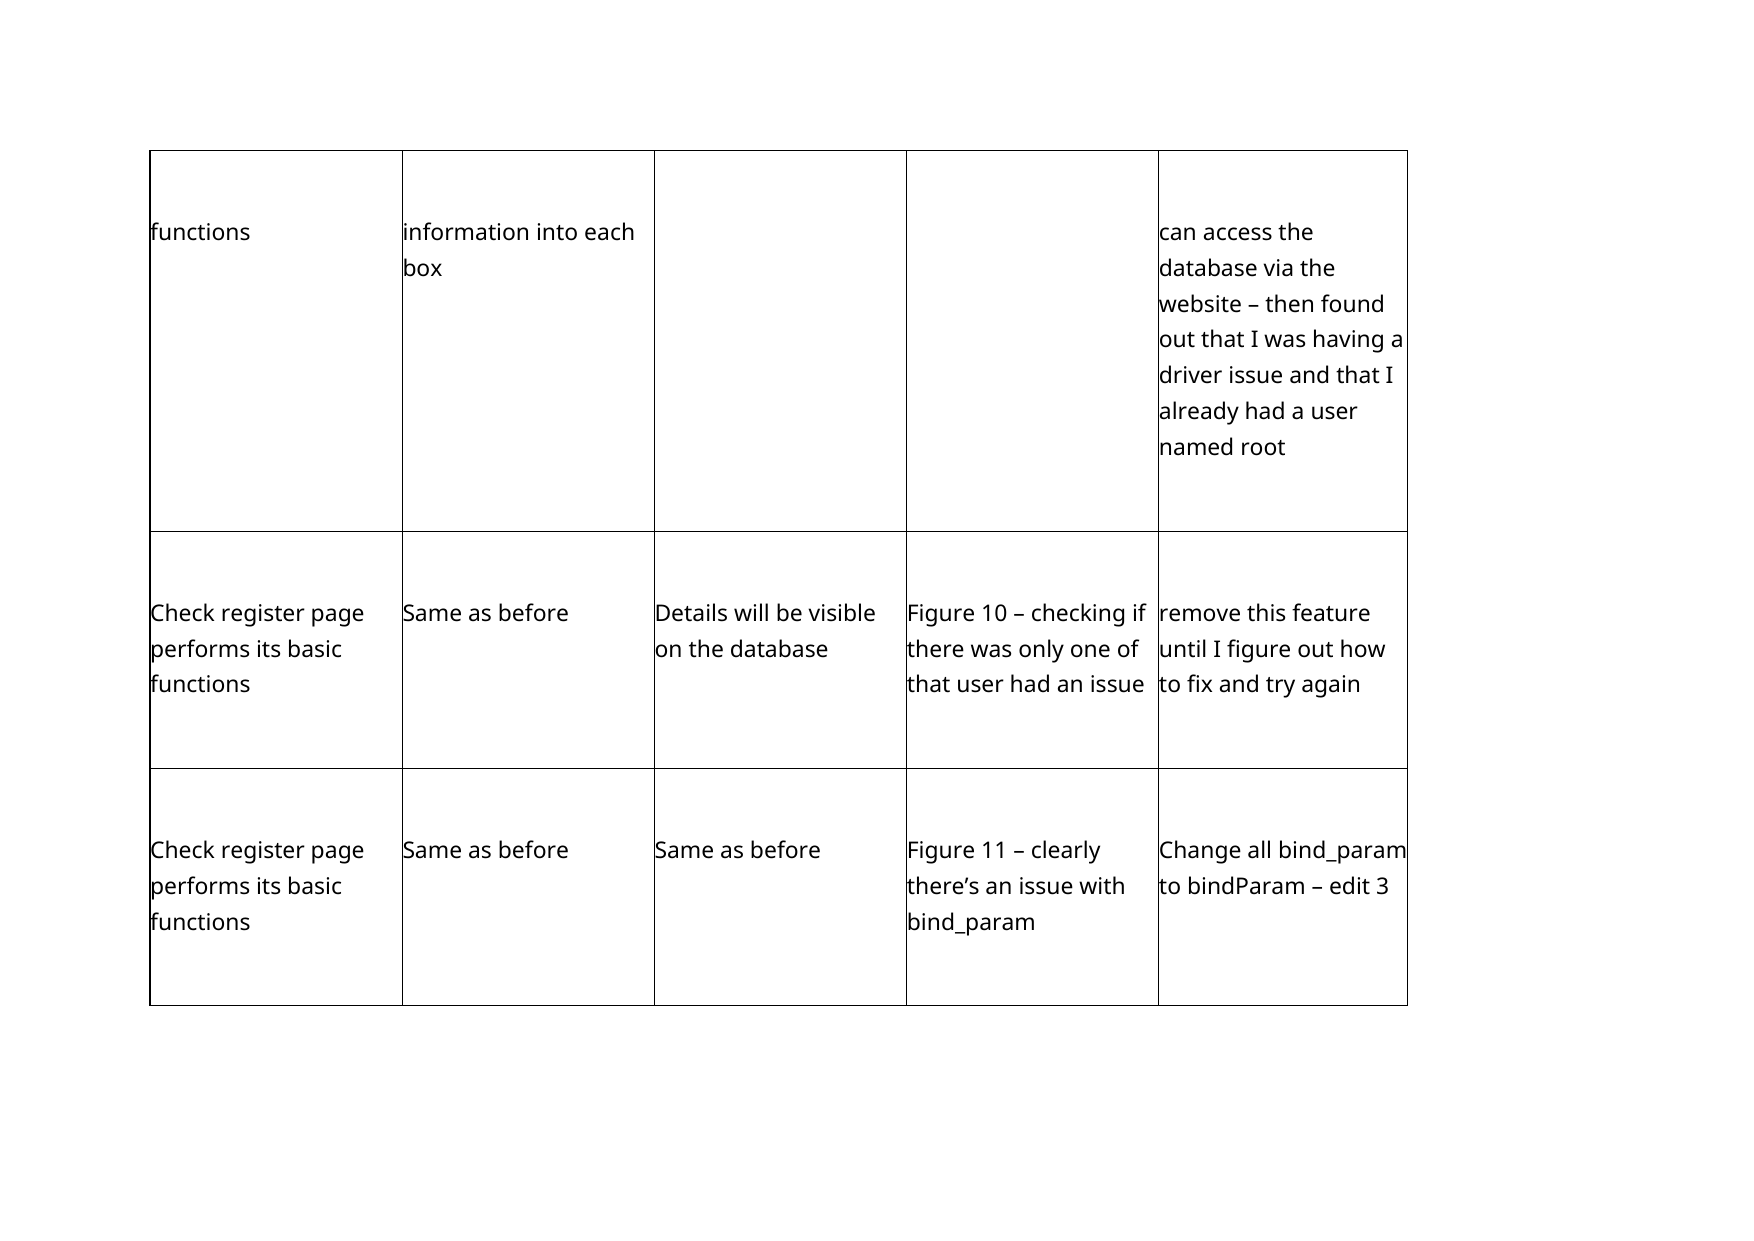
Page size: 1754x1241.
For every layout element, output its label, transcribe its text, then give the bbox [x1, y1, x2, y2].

table_cell Same as before [403, 769, 654, 1005]
table_cell Figure 11 – clearly there’s an issue with bind_param [907, 769, 1158, 1005]
table_cell Check register page performs its basic functions [151, 532, 402, 768]
table_cell Same as before [655, 769, 906, 1005]
table_cell [907, 151, 1158, 531]
table_cell functions [151, 151, 402, 531]
table_cell Figure 10 – checking if there was only one of that user had an issue [907, 532, 1158, 768]
table_cell Details will be visible on the database [655, 532, 906, 768]
table_cell remove this feature until I figure out how to fix and try again [1159, 532, 1407, 768]
table_cell Change all bind_param to bindParam – edit 3 [1159, 769, 1407, 1005]
table_cell [655, 151, 906, 531]
table_cell information into each box [403, 151, 654, 531]
table_cell Check register page performs its basic functions [151, 769, 402, 1005]
table_cell can access the database via the website – then found out that I was having a driver issue and that I already had a user named root [1159, 151, 1407, 531]
table_cell Same as before [403, 532, 654, 768]
